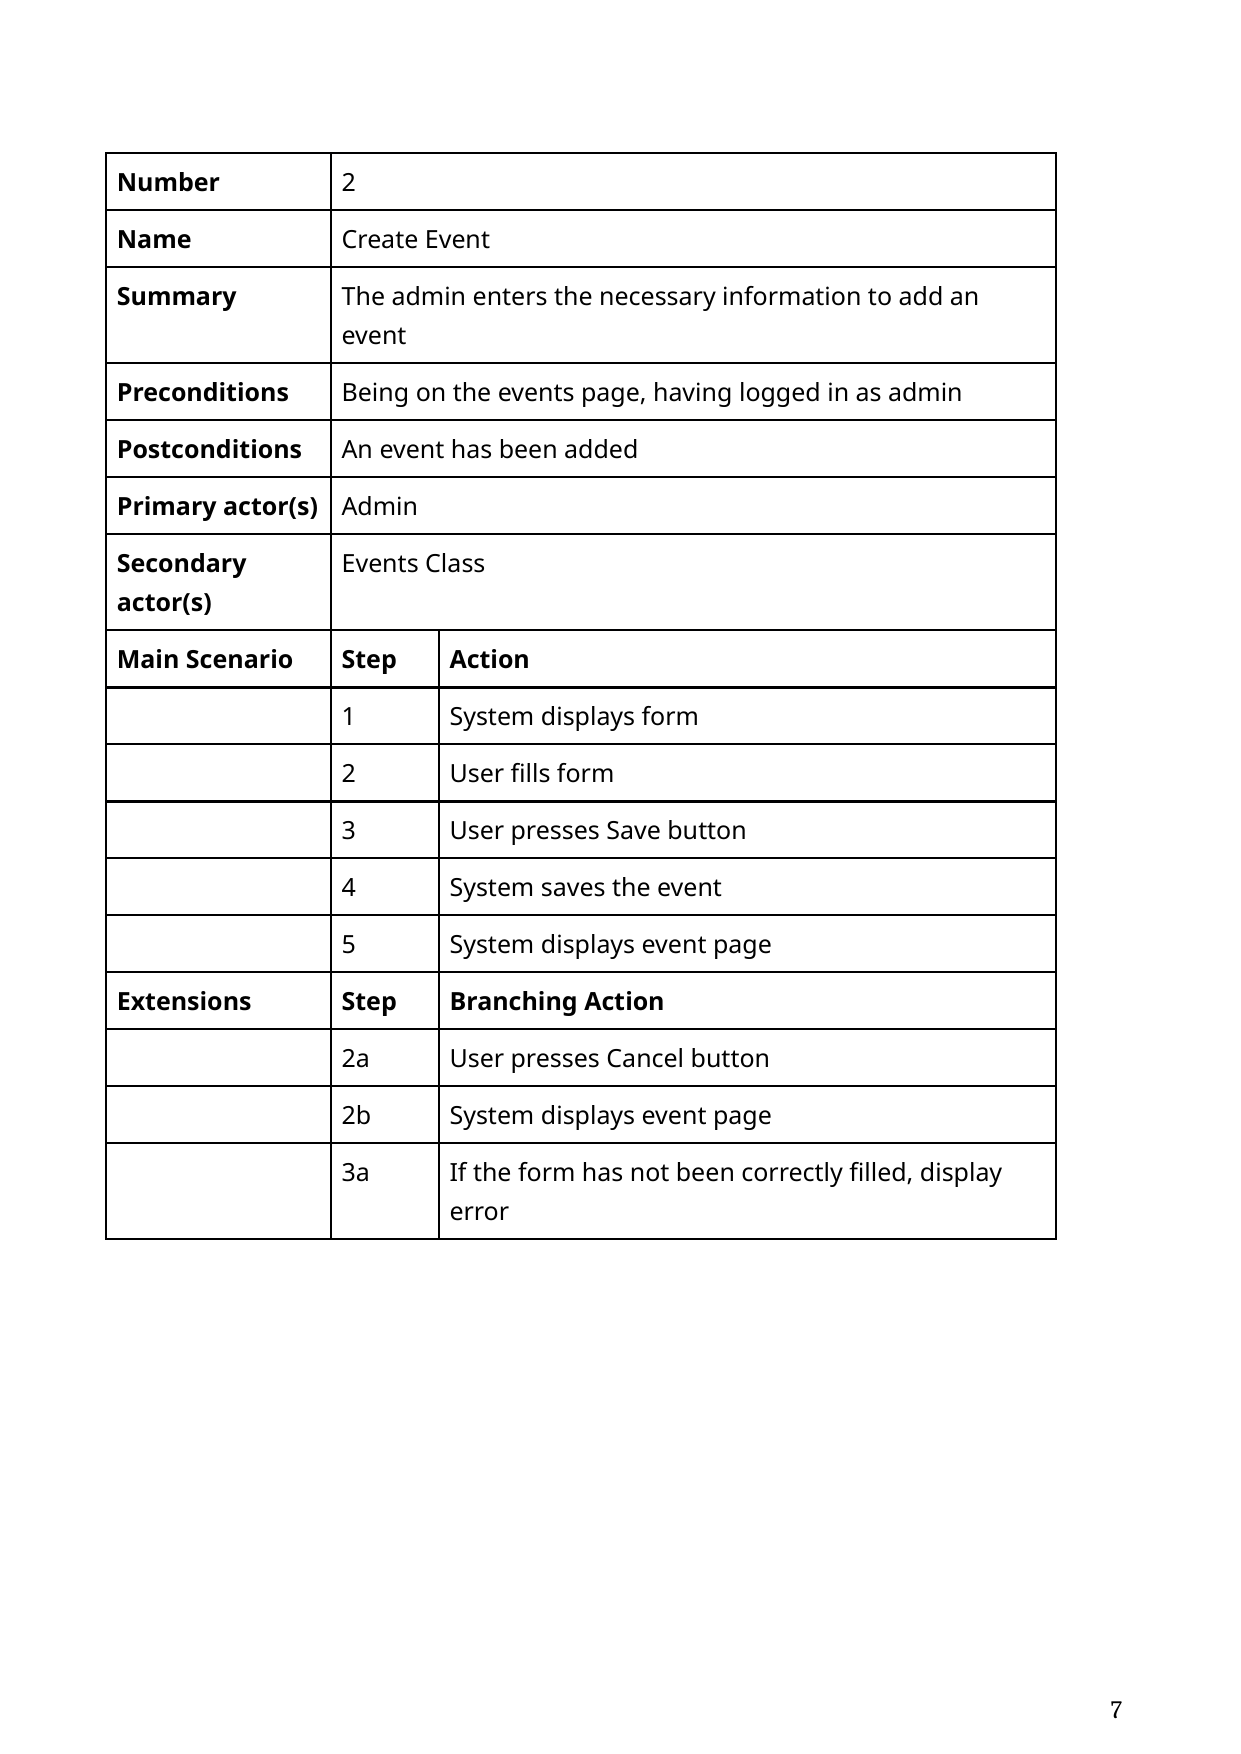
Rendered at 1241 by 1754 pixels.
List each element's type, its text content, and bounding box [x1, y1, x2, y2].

table_cell System displays event page [440, 916, 1055, 971]
table_cell 2b [332, 1087, 438, 1142]
table_cell 2a [332, 1030, 438, 1085]
table_cell Preconditions [107, 364, 330, 419]
table_cell 3a [332, 1144, 438, 1238]
table_cell Step [332, 631, 438, 686]
table_header Number [107, 154, 330, 209]
table_cell System saves the event [440, 859, 1055, 914]
table_cell System displays event page [440, 1087, 1055, 1142]
table_cell 5 [332, 916, 438, 971]
table_cell The admin enters the necessary information to add an event [332, 268, 1055, 362]
table_cell Being on the events page, having logged in as admin [332, 364, 1055, 419]
table_cell 1 [332, 689, 438, 743]
table_cell [107, 859, 330, 914]
table_cell User presses Cancel button [440, 1030, 1055, 1085]
table_cell Branching Action [440, 973, 1055, 1028]
table_cell Admin [332, 478, 1055, 533]
table_cell [107, 745, 330, 800]
table_cell Summary [107, 268, 330, 362]
table_cell Secondary actor(s) [107, 535, 330, 629]
table_cell User fills form [440, 745, 1055, 800]
table_cell Main Scenario [107, 631, 330, 686]
table_cell [107, 916, 330, 971]
table_cell An event has been added [332, 421, 1055, 476]
table_cell System displays form [440, 689, 1055, 743]
table_cell [107, 689, 330, 743]
table_cell Primary actor(s) [107, 478, 330, 533]
table_cell 4 [332, 859, 438, 914]
table_cell Create Event [332, 211, 1055, 266]
table_cell 3 [332, 803, 438, 857]
table_cell Events Class [332, 535, 1055, 629]
table_cell [107, 803, 330, 857]
table_header 2 [332, 154, 1055, 209]
table_cell [107, 1144, 330, 1238]
table_cell If the form has not been correctly filled, display error [440, 1144, 1055, 1238]
table_cell 2 [332, 745, 438, 800]
table_cell [107, 1087, 330, 1142]
table_cell User presses Save button [440, 803, 1055, 857]
table_cell Action [440, 631, 1055, 686]
table_cell Extensions [107, 973, 330, 1028]
table_cell [107, 1030, 330, 1085]
table_cell Step [332, 973, 438, 1028]
table_cell Postconditions [107, 421, 330, 476]
table_cell Name [107, 211, 330, 266]
